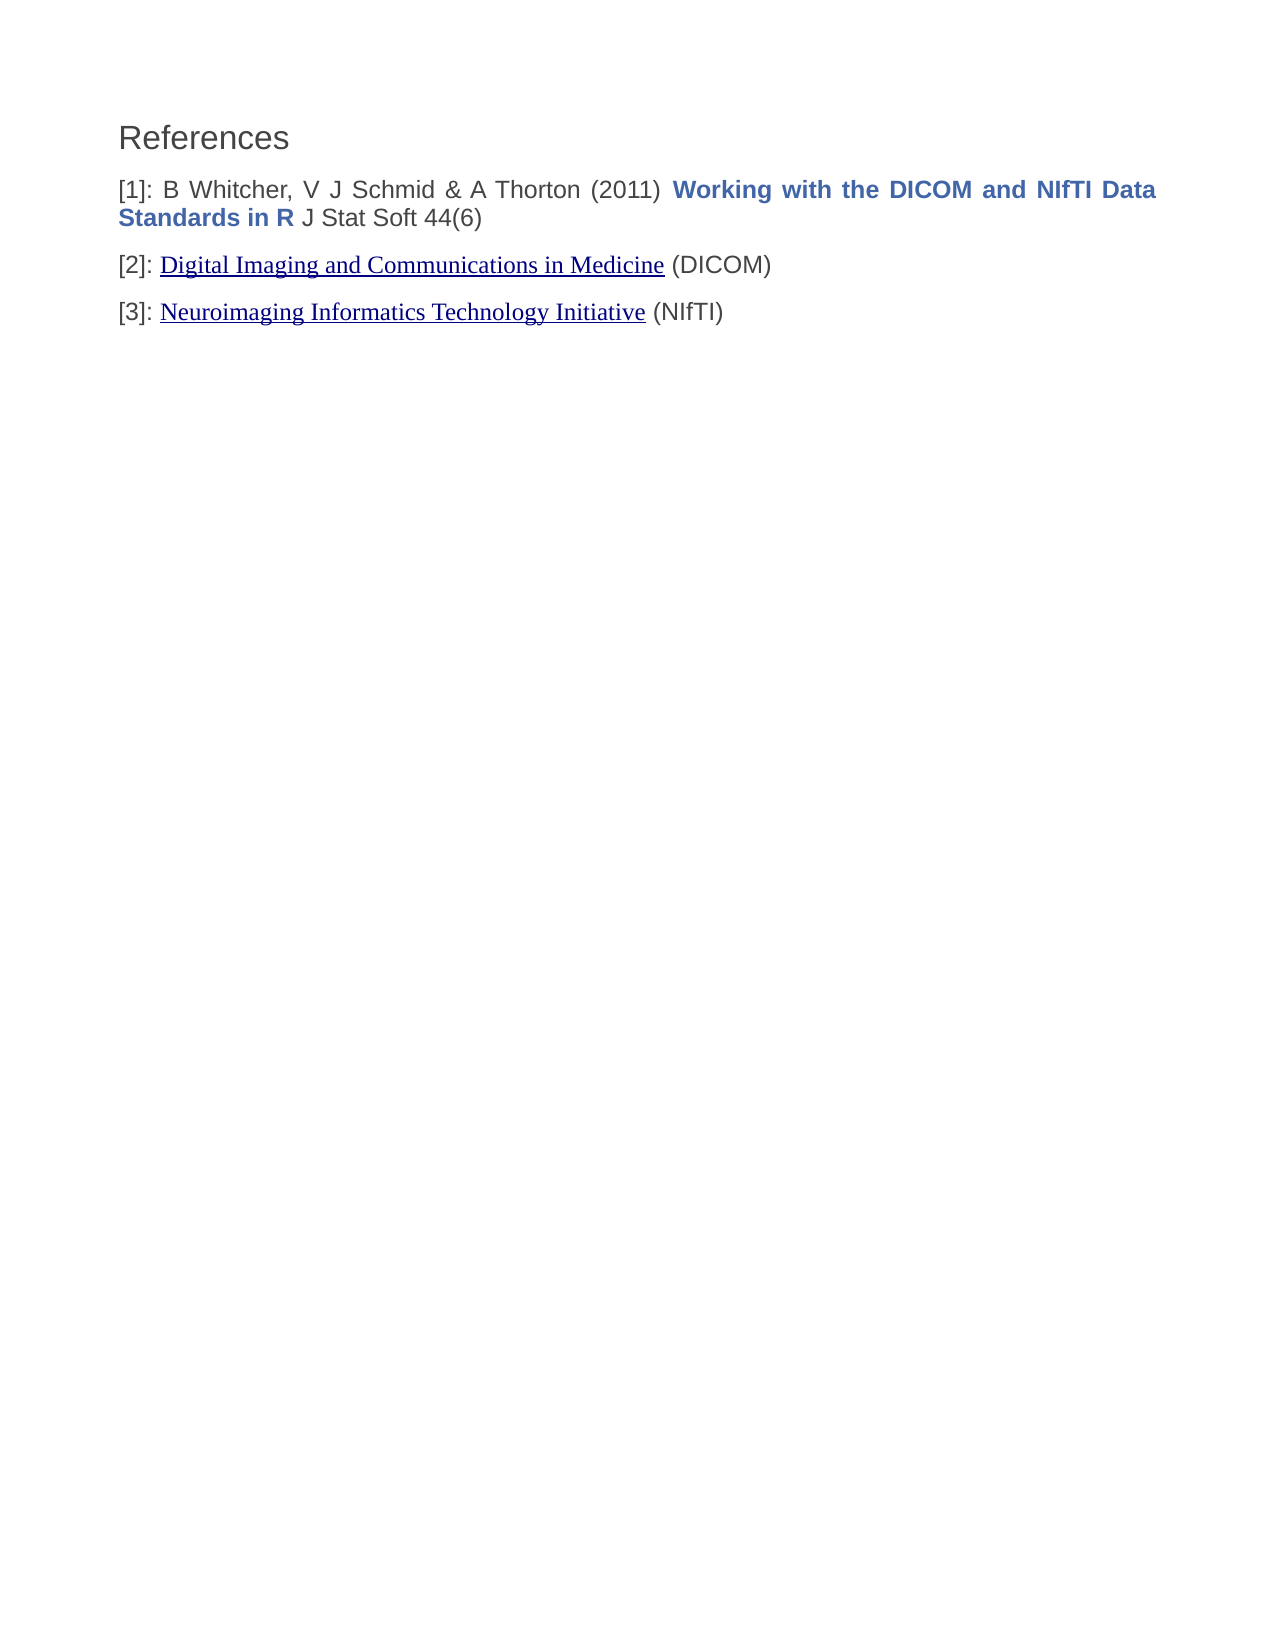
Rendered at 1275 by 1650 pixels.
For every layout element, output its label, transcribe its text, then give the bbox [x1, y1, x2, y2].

text [3]: Neuroimaging Informatics Technology Initiative (NIfTI) [118, 297, 1157, 326]
text [1]: B Whitcher, V J Schmid & A Thorton (2011) Working with the DICOM and NIfTI Data Standards in R J Stat Soft 44(6) [118, 175, 1157, 232]
subtitle References [118, 118, 1157, 157]
text [2]: Digital Imaging and Communications in Medicine (DICOM) [118, 250, 1157, 279]
